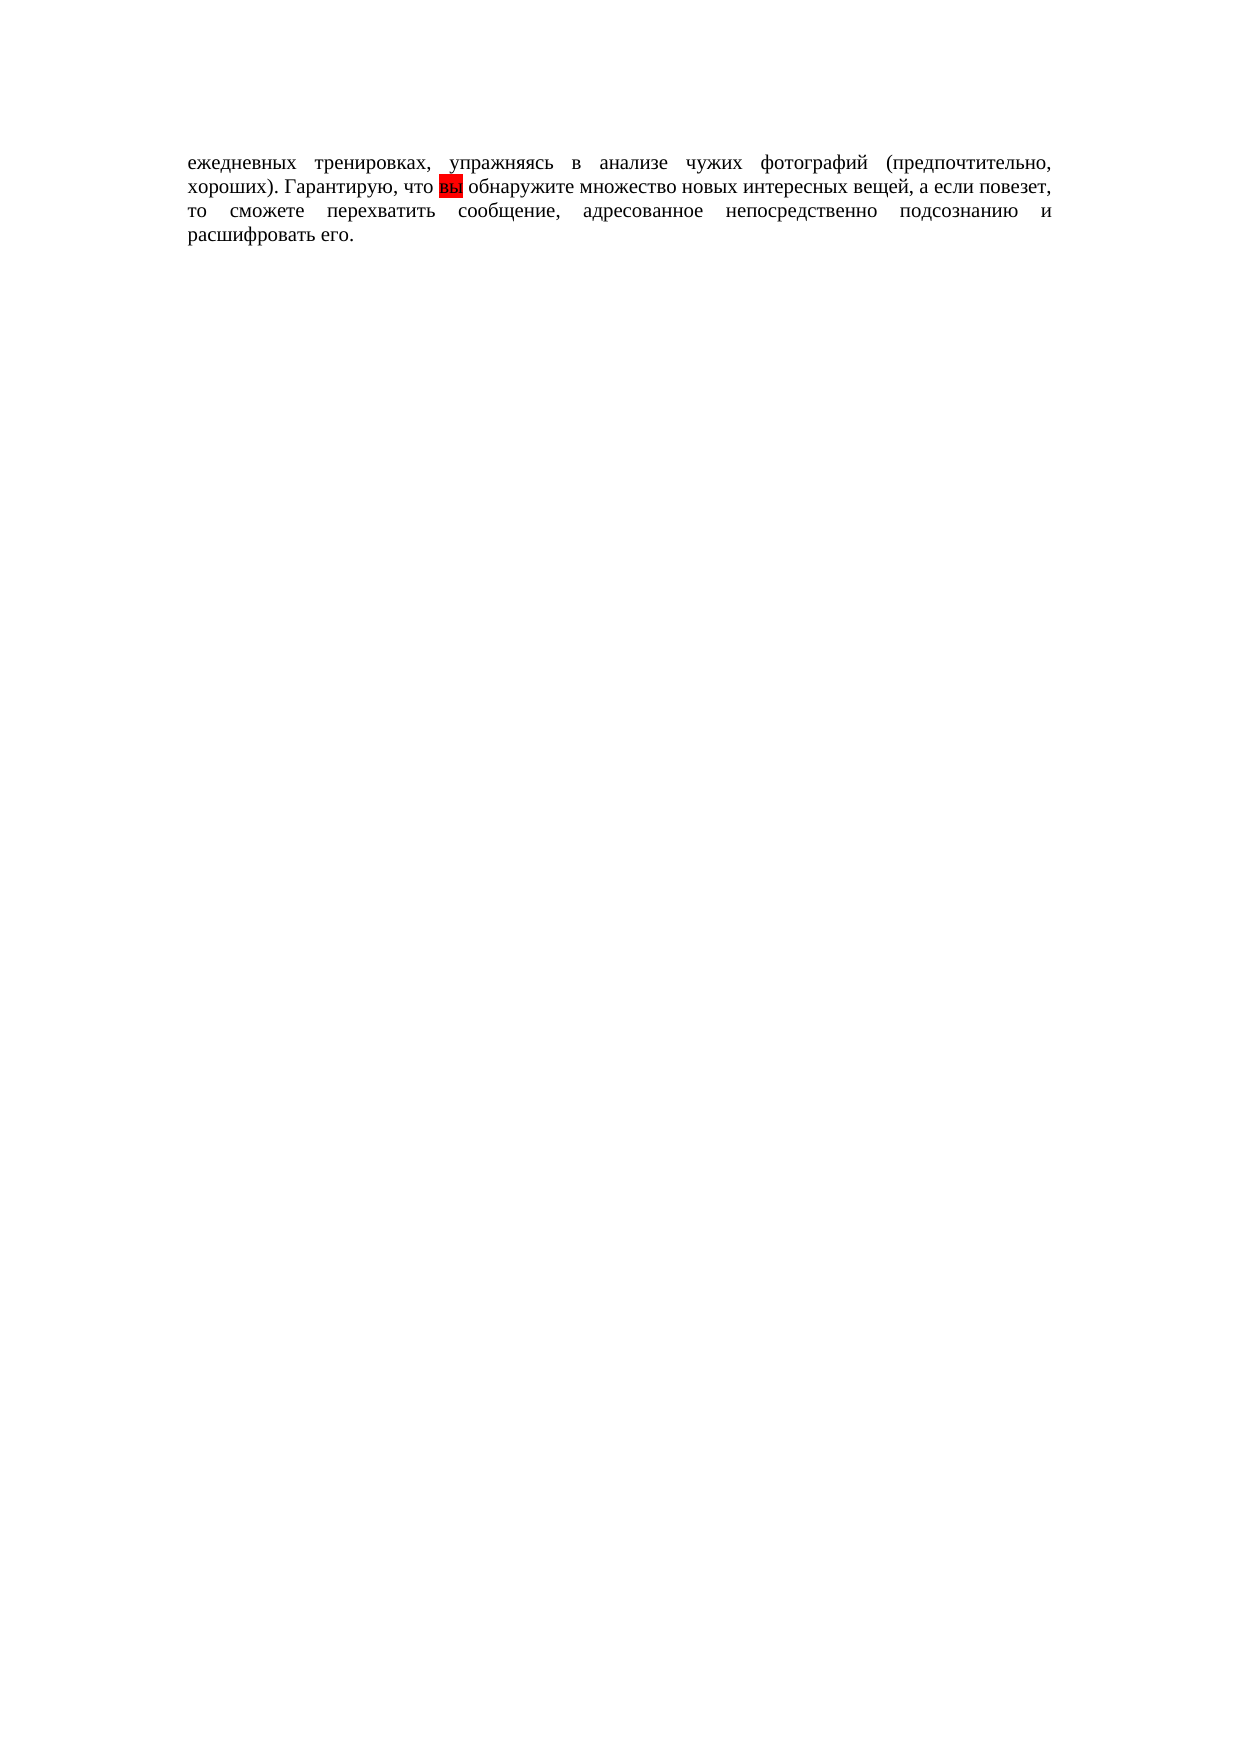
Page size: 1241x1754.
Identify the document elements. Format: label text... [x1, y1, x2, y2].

text ежедневных тренировках, упражняясь в анализе чужих фотографий (предпочтительно, хороших). Гарантирую, что вы обнаружите множество новых интересных вещей, а если повезет, то сможете перехватить сообщение, адресованное непосредственно подсознанию и расшифровать его. [187, 150, 1053, 246]
